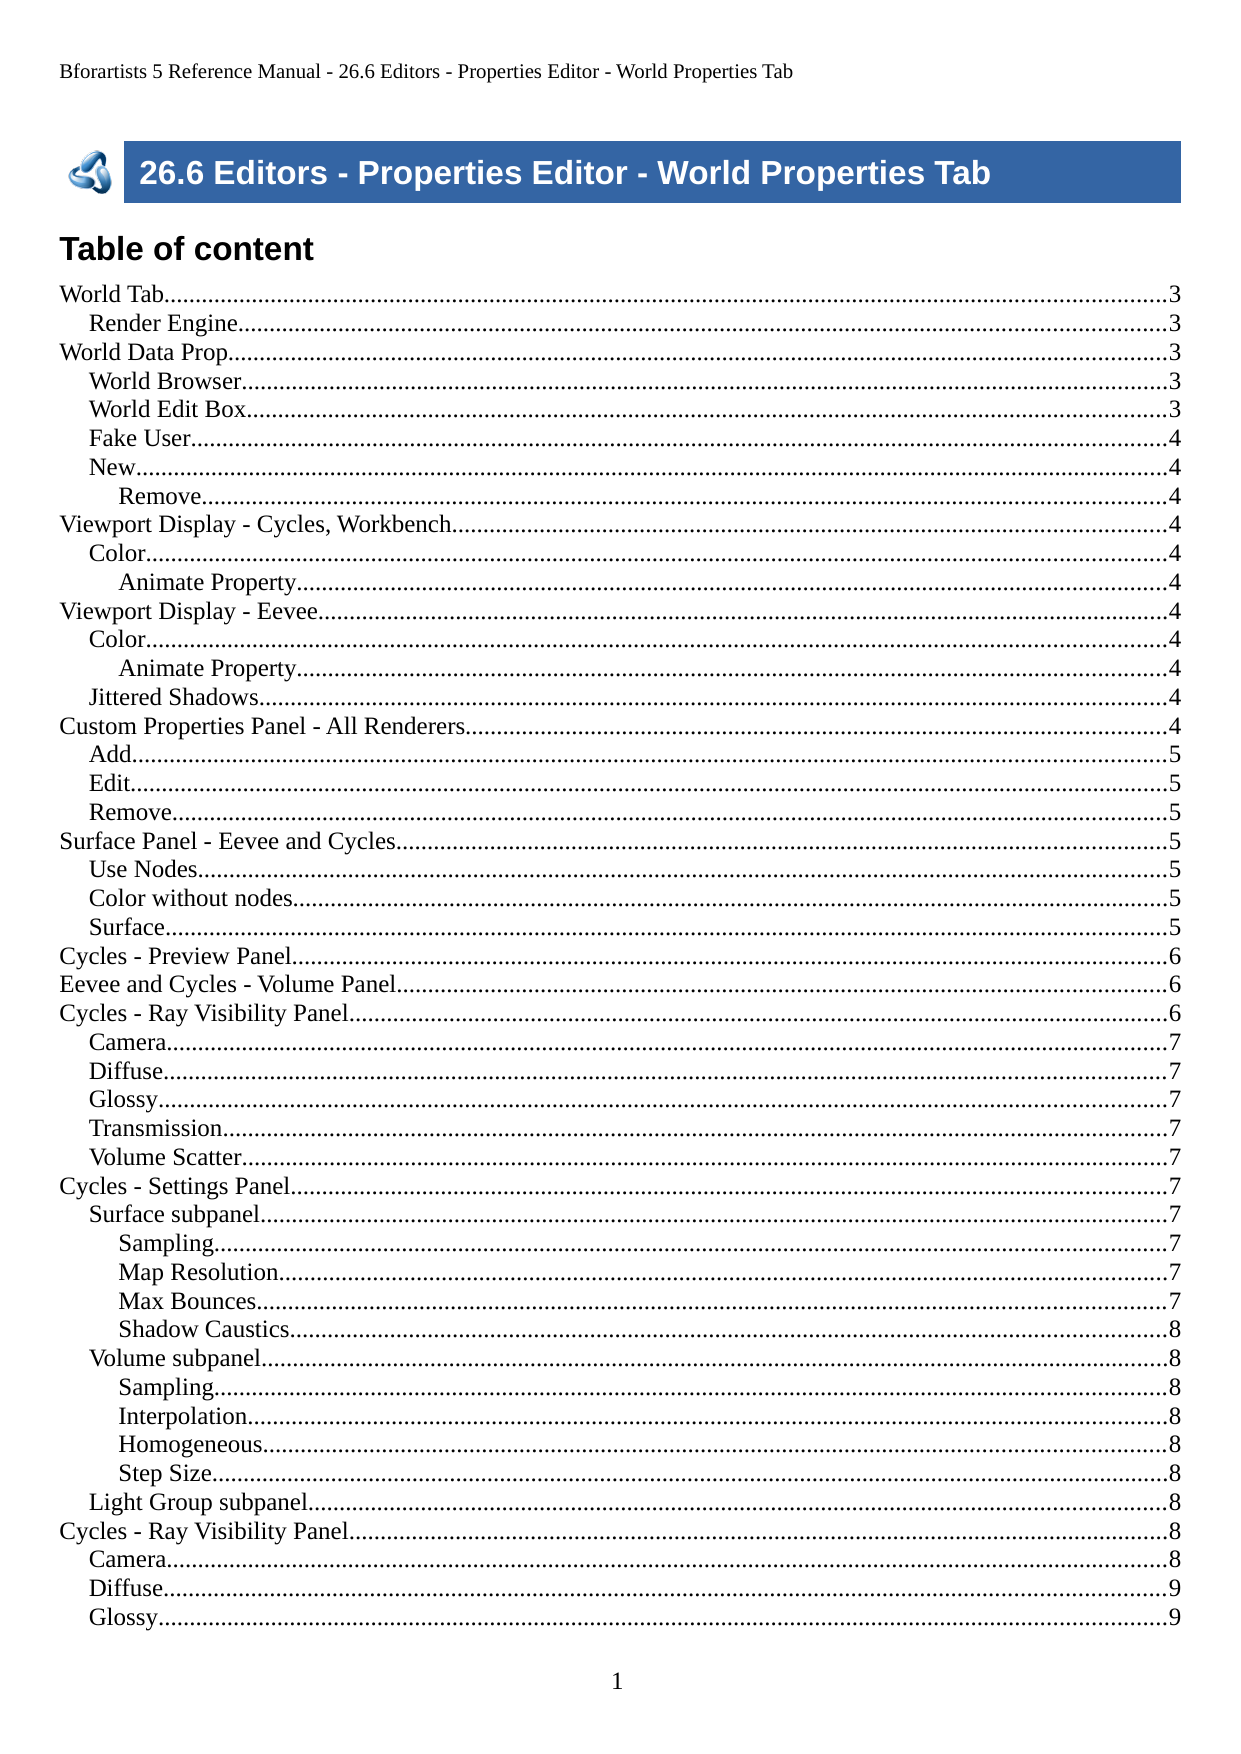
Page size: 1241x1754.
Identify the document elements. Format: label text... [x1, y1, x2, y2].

text Step Size 8 [118, 1458, 1181, 1487]
text Use Nodes 5 [88, 854, 1181, 883]
text Light Group subpanel 8 [88, 1487, 1181, 1516]
text Surface subpanel 7 [88, 1199, 1181, 1228]
text Edit 5 [88, 768, 1181, 797]
text New 4 [88, 452, 1181, 481]
text Color without nodes 5 [88, 883, 1181, 912]
text Map Resolution 7 [118, 1257, 1181, 1286]
text Sampling 7 [118, 1228, 1181, 1257]
text Glossy 9 [88, 1602, 1181, 1631]
text Viewport Display - Cycles, Workbench 4 [59, 509, 1181, 538]
text World Data Prop 3 [59, 337, 1181, 366]
text Cycles - Preview Panel 6 [59, 941, 1181, 969]
text Surface 5 [88, 912, 1181, 941]
text Homogeneous 8 [118, 1429, 1181, 1458]
text Animate Property 4 [118, 567, 1181, 596]
text Jittered Shadows 4 [88, 682, 1181, 711]
text Transmission 7 [88, 1113, 1181, 1142]
text Camera 8 [88, 1544, 1181, 1573]
text Remove 5 [88, 797, 1181, 826]
text Diffuse 7 [88, 1056, 1181, 1084]
text Cycles - Ray Visibility Panel 8 [59, 1516, 1181, 1544]
text Camera 7 [88, 1027, 1181, 1056]
text Eevee and Cycles - Volume Panel 6 [59, 969, 1181, 998]
text World Browser 3 [88, 366, 1181, 394]
text Surface Panel - Eevee and Cycles 5 [59, 826, 1181, 854]
text Fake User 4 [88, 423, 1181, 452]
text Glossy 7 [88, 1084, 1181, 1113]
text Shadow Caustics 8 [118, 1314, 1181, 1343]
text Volume subpanel 8 [88, 1343, 1181, 1372]
text Color 4 [88, 624, 1181, 653]
text Render Engine 3 [88, 308, 1181, 337]
picture [65, 147, 114, 197]
text Cycles - Settings Panel 7 [59, 1171, 1181, 1199]
text Color 4 [88, 538, 1181, 567]
text Remove 4 [118, 481, 1181, 509]
subtitle Table of content [59, 228, 1181, 267]
text Cycles - Ray Visibility Panel 6 [59, 998, 1181, 1027]
text Animate Property 4 [118, 653, 1181, 682]
text World Tab 3 [59, 279, 1181, 308]
text Custom Properties Panel - All Renderers 4 [59, 711, 1181, 739]
text Sampling 8 [118, 1372, 1181, 1401]
text World Edit Box 3 [88, 394, 1181, 423]
text Add 5 [88, 739, 1181, 768]
text Volume Scatter 7 [88, 1142, 1181, 1171]
text Interpolation 8 [118, 1401, 1181, 1429]
text Viewport Display - Eevee 4 [59, 596, 1181, 624]
table_header 26.6 Editors - Properties Editor - World Properties Tab [124, 141, 1181, 203]
table_header [59, 141, 124, 203]
text Max Bounces 7 [118, 1286, 1181, 1314]
text Diffuse 9 [88, 1573, 1181, 1602]
